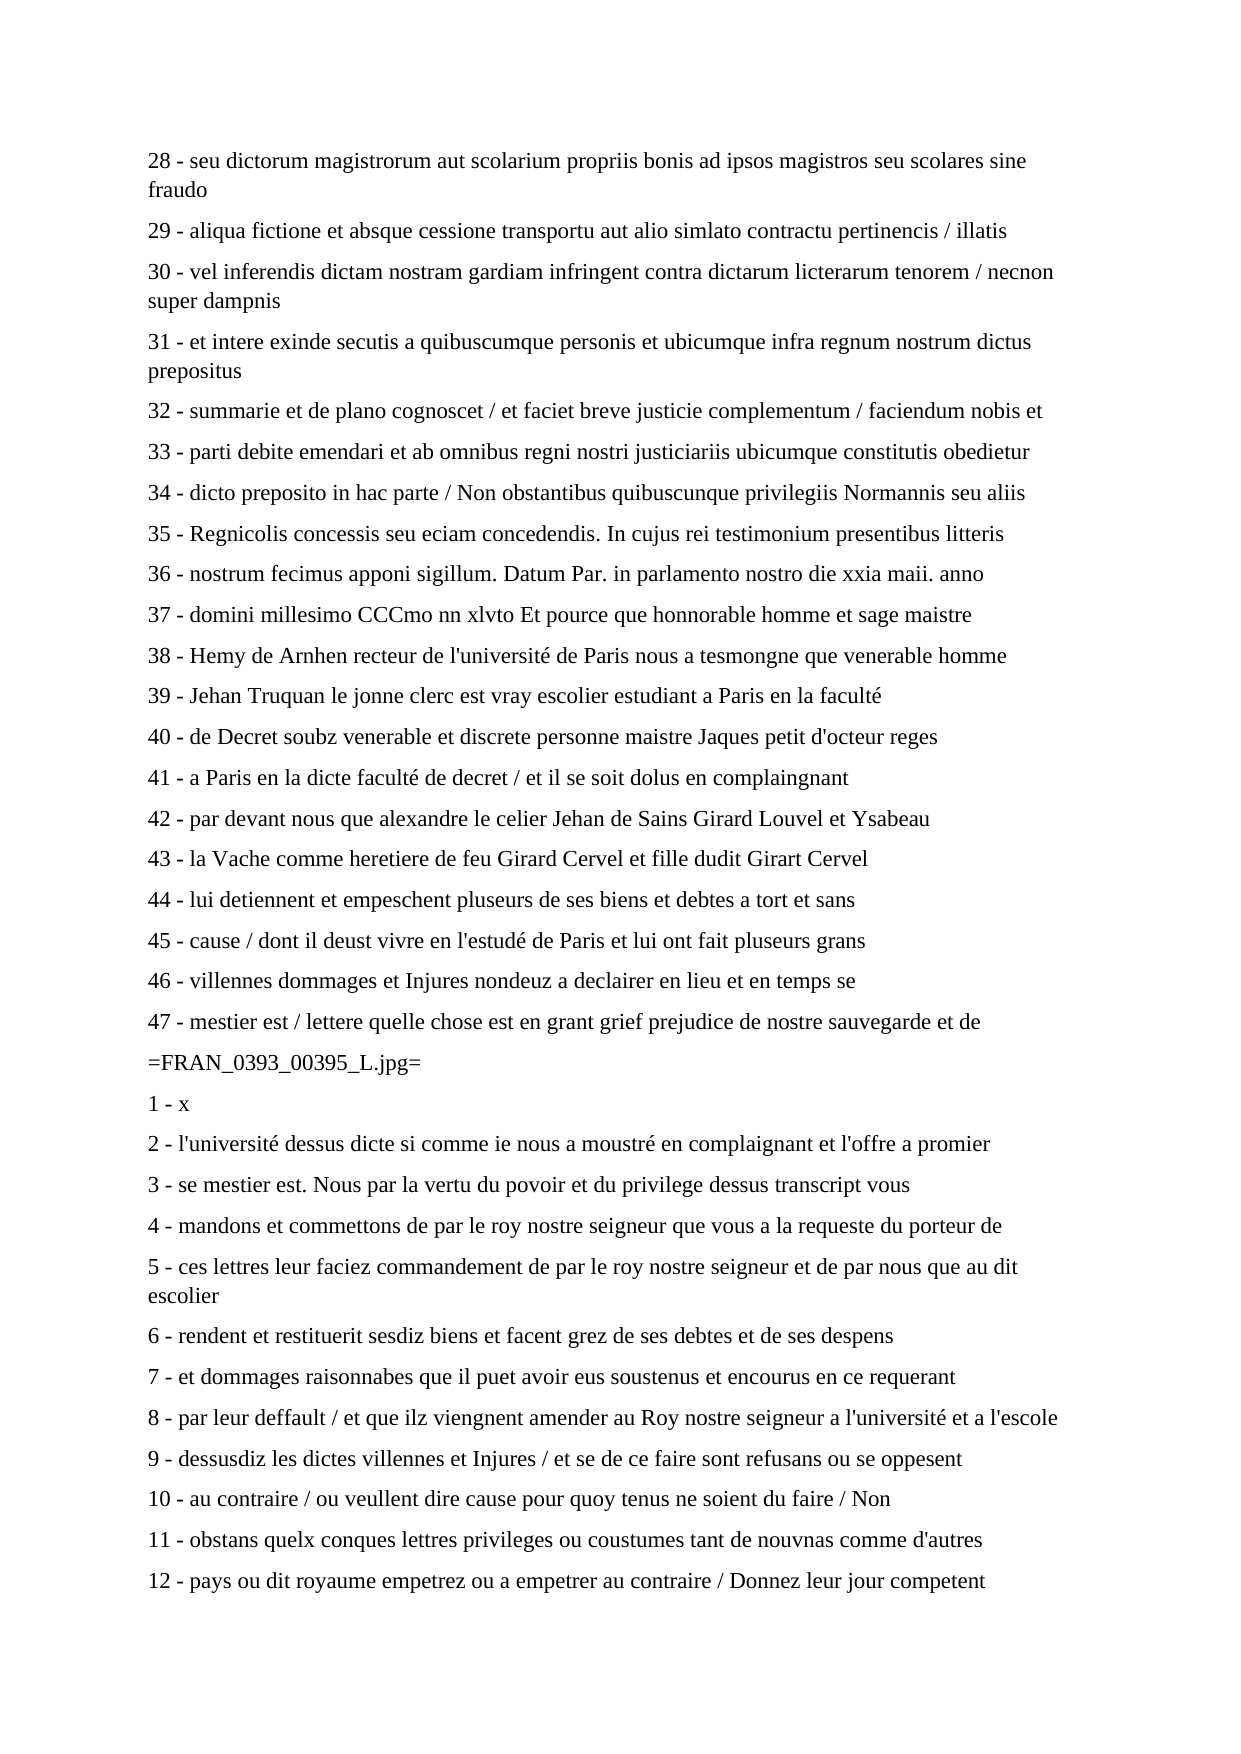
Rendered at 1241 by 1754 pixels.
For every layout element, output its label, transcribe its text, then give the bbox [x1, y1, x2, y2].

text 43 - la Vache comme heretiere de feu Girard Cervel et fille dudit Girart Cervel [148, 845, 1093, 872]
text 30 - vel inferendis dictam nostram gardiam infringent contra dictarum licterarum tenorem / necnon super dampnis [148, 258, 1093, 313]
text 31 - et intere exinde secutis a quibuscumque personis et ubicumque infra regnum nostrum dictus prepositus [148, 328, 1093, 383]
text 8 - par leur deffault / et que ilz viengnent amender au Roy nostre seigneur a l'université et a l'escole [148, 1404, 1093, 1430]
text 46 - villennes dommages et Injures nondeuz a declairer en lieu et en temps se [148, 968, 1093, 994]
text 1 - x [148, 1090, 1093, 1116]
text 11 - obstans quelx conques lettres privileges ou coustumes tant de nouvnas comme d'autres [148, 1526, 1093, 1552]
text 41 - a Paris en la dicte faculté de decret / et il se soit dolus en complaingnant [148, 764, 1093, 790]
text 47 - mestier est / lettere quelle chose est en grant grief prejudice de nostre sauvegarde et de [148, 1008, 1093, 1035]
text 6 - rendent et restituerit sesdiz biens et facent grez de ses debtes et de ses despens [148, 1322, 1093, 1349]
text 29 - aliqua fictione et absque cessione transportu aut alio simlato contractu pertinencis / illatis [148, 217, 1093, 244]
text 10 - au contraire / ou veullent dire cause pour quoy tenus ne soient du faire / Non [148, 1485, 1093, 1512]
text 38 - Hemy de Arnhen recteur de l'université de Paris nous a tesmongne que venerable homme [148, 642, 1093, 668]
text 12 - pays ou dit royaume empetrez ou a empetrer au contraire / Donnez leur jour competent [148, 1567, 1093, 1593]
text 35 - Regnicolis concessis seu eciam concedendis. In cujus rei testimonium presentibus litteris [148, 519, 1093, 546]
text =FRAN_0393_00395_L.jpg= [148, 1049, 1093, 1075]
text 32 - summarie et de plano cognoscet / et faciet breve justicie complementum / faciendum nobis et [148, 397, 1093, 424]
text 37 - domini millesimo CCCmo nn xlvto Et pource que honnorable homme et sage maistre [148, 601, 1093, 627]
text 5 - ces lettres leur faciez commandement de par le roy nostre seigneur et de par nous que au dit escolier [148, 1253, 1093, 1308]
text 42 - par devant nous que alexandre le celier Jehan de Sains Girard Louvel et Ysabeau [148, 805, 1093, 831]
text 9 - dessusdiz les dictes villennes et Injures / et se de ce faire sont refusans ou se oppesent [148, 1444, 1093, 1471]
text 33 - parti debite emendari et ab omnibus regni nostri justiciariis ubicumque constitutis obedietur [148, 438, 1093, 464]
text 45 - cause / dont il deust vivre en l'estudé de Paris et lui ont fait pluseurs grans [148, 927, 1093, 953]
text 44 - lui detiennent et empeschent pluseurs de ses biens et debtes a tort et sans [148, 886, 1093, 912]
text 28 - seu dictorum magistrorum aut scolarium propriis bonis ad ipsos magistros seu scolares sine fraudo [148, 148, 1093, 203]
text 36 - nostrum fecimus apponi sigillum. Datum Par. in parlamento nostro die xxia maii. anno [148, 560, 1093, 587]
text 40 - de Decret soubz venerable et discrete personne maistre Jaques petit d'octeur reges [148, 723, 1093, 749]
text 7 - et dommages raisonnabes que il puet avoir eus soustenus et encourus en ce requerant [148, 1363, 1093, 1389]
text 34 - dicto preposito in hac parte / Non obstantibus quibuscunque privilegiis Normannis seu aliis [148, 479, 1093, 505]
text 4 - mandons et commettons de par le roy nostre seigneur que vous a la requeste du porteur de [148, 1212, 1093, 1238]
text 39 - Jehan Truquan le jonne clerc est vray escolier estudiant a Paris en la faculté [148, 682, 1093, 709]
text 3 - se mestier est. Nous par la vertu du povoir et du privilege dessus transcript vous [148, 1171, 1093, 1198]
text 2 - l'université dessus dicte si comme ie nous a moustré en complaignant et l'offre a promier [148, 1131, 1093, 1157]
